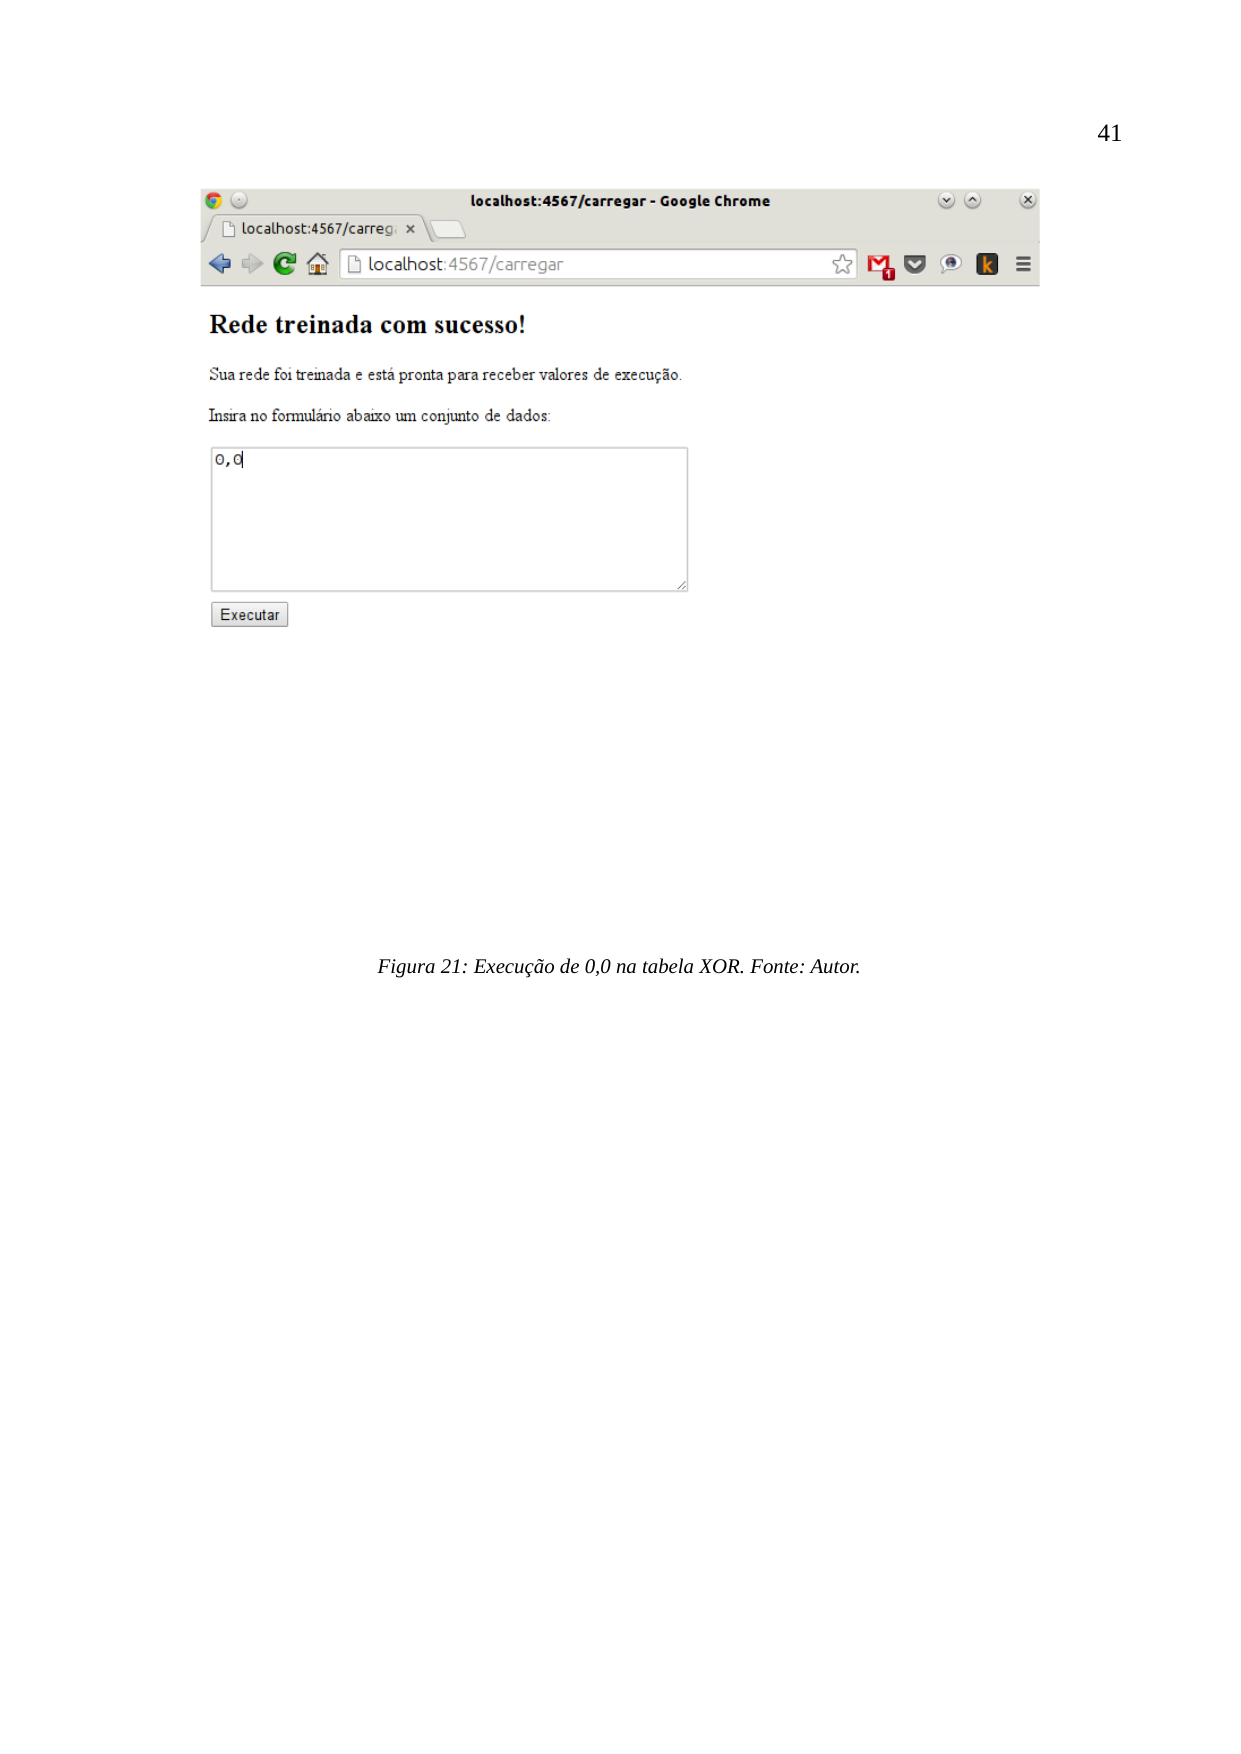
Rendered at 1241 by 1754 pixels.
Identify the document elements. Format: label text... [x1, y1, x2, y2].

picture [200, 188, 1040, 954]
text Figura 21: Execução de 0,0 na tabela XOR. Fonte: Autor. [201, 954, 1040, 978]
